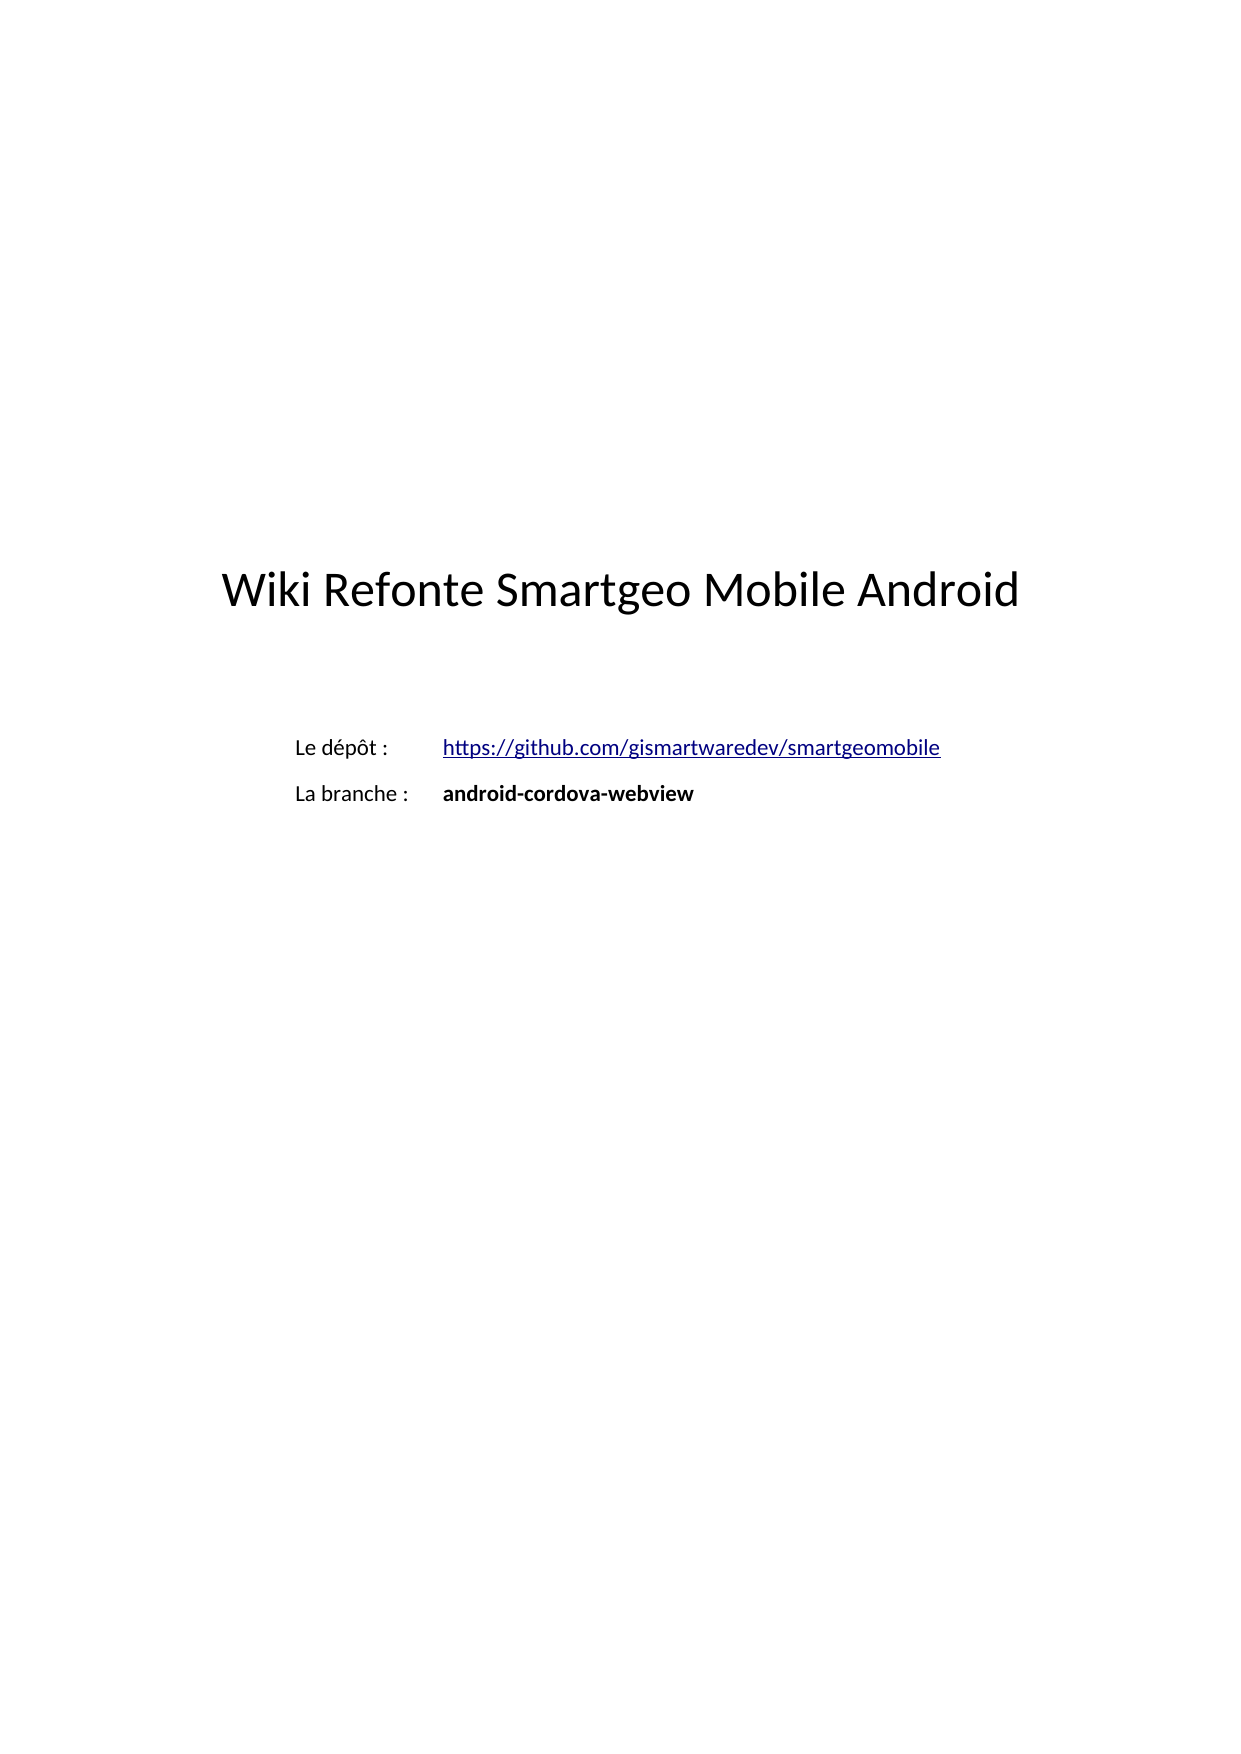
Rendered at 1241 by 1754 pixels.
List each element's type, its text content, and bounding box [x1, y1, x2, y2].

text Le dépôt : https://github.com/gismartwaredev/smartgeomobile [221, 733, 1196, 761]
text La branche : android-cordova-webview [221, 779, 1196, 807]
text Wiki Refonte Smartgeo Mobile Android [148, 557, 1196, 618]
